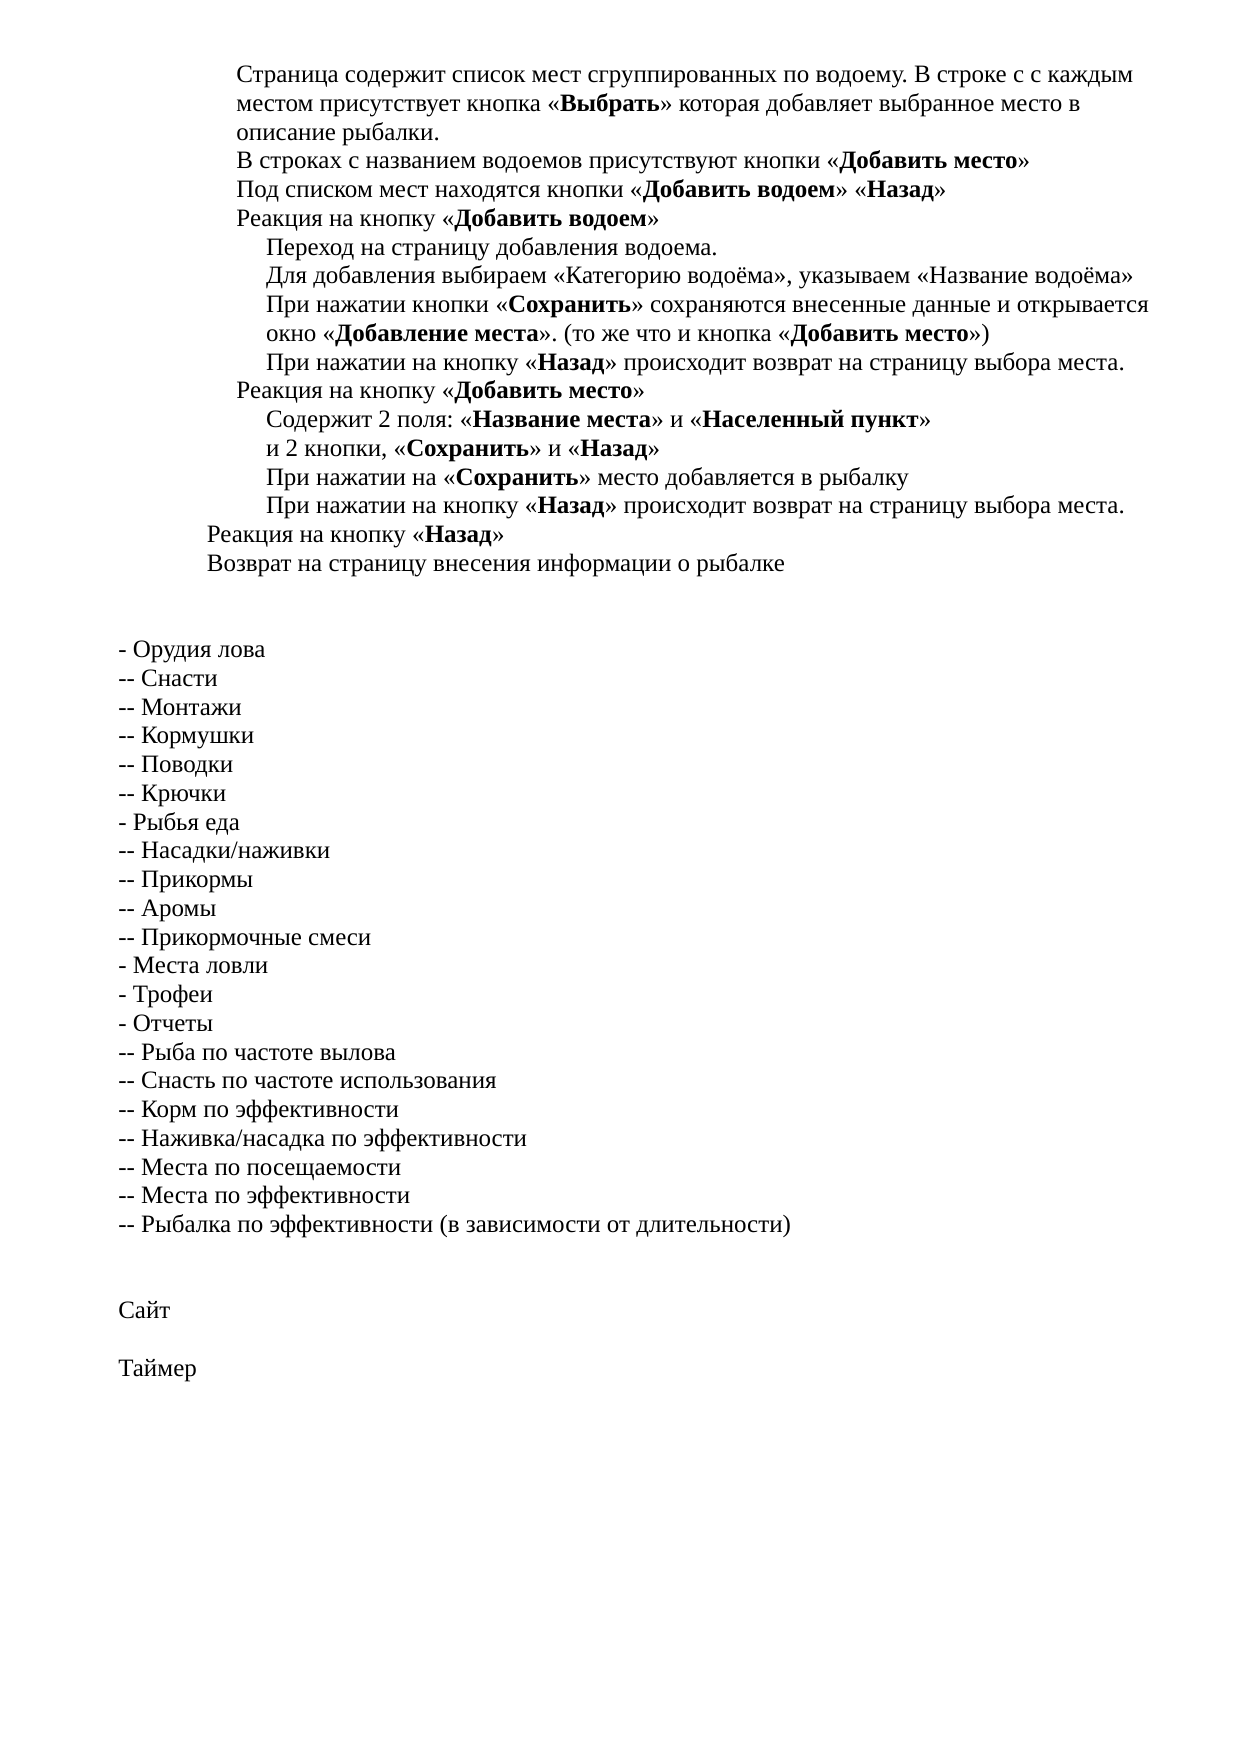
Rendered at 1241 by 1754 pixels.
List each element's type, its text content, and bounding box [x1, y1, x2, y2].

text - Отчеты [118, 1008, 1181, 1037]
text и 2 кнопки, «Сохранить» и «Назад» [266, 433, 1181, 462]
text В строках с названием водоемов присутствуют кнопки «Добавить место» [236, 145, 1181, 174]
text -- Места по посещаемости [118, 1152, 1181, 1180]
text -- Места по эффективности [118, 1180, 1181, 1209]
text Под списком мест находятся кнопки «Добавить водоем» «Назад» [236, 174, 1181, 203]
text Возврат на страницу внесения информации о рыбалке [207, 548, 1181, 577]
text -- Крючки [118, 778, 1181, 807]
text -- Прикормы [118, 864, 1181, 893]
text При нажатии на «Сохранить» место добавляется в рыбалку [266, 462, 1181, 490]
text Для добавления выбираем «Категорию водоёма», указываем «Название водоёма» [266, 260, 1181, 289]
text -- Рыба по частоте вылова [118, 1037, 1181, 1065]
text -- Монтажи [118, 692, 1181, 720]
text - Орудия лова [118, 634, 1181, 663]
text Реакция на кнопку «Добавить место» [236, 375, 1181, 404]
text Страница содержит список мест сгруппированных по водоему. В строке с с каждым местом присутствует кнопка «Выбрать» которая добавляет выбранное место в описание рыбалки. [236, 59, 1181, 145]
text -- Кормушки [118, 720, 1181, 749]
text Реакция на кнопку «Добавить водоем» [236, 203, 1181, 232]
text -- Насадки/наживки [118, 835, 1181, 864]
text -- Аромы [118, 893, 1181, 922]
text -- Рыбалка по эффективности (в зависимости от длительности) [118, 1209, 1181, 1238]
text При нажатии кнопки «Сохранить» сохраняются внесенные данные и открывается окно «Добавление места». (то же что и кнопка «Добавить место») [266, 289, 1181, 347]
text -- Снасти [118, 663, 1181, 692]
text -- Поводки [118, 749, 1181, 778]
text -- Прикормочные смеси [118, 922, 1181, 950]
text Содержит 2 поля: «Название места» и «Населенный пункт» [266, 404, 1181, 433]
text - Места ловли [118, 950, 1181, 979]
text - Трофеи [118, 979, 1181, 1008]
text При нажатии на кнопку «Назад» происходит возврат на страницу выбора места. [266, 490, 1181, 519]
text -- Снасть по частоте использования [118, 1065, 1181, 1094]
text -- Корм по эффективности [118, 1094, 1181, 1123]
text При нажатии на кнопку «Назад» происходит возврат на страницу выбора места. [266, 347, 1181, 375]
text Переход на страницу добавления водоема. [266, 232, 1181, 260]
text - Рыбья еда [118, 807, 1181, 835]
text Сайт [118, 1295, 1181, 1324]
text Таймер [118, 1353, 1181, 1382]
text Реакция на кнопку «Назад» [207, 519, 1181, 548]
text -- Наживка/насадка по эффективности [118, 1123, 1181, 1152]
